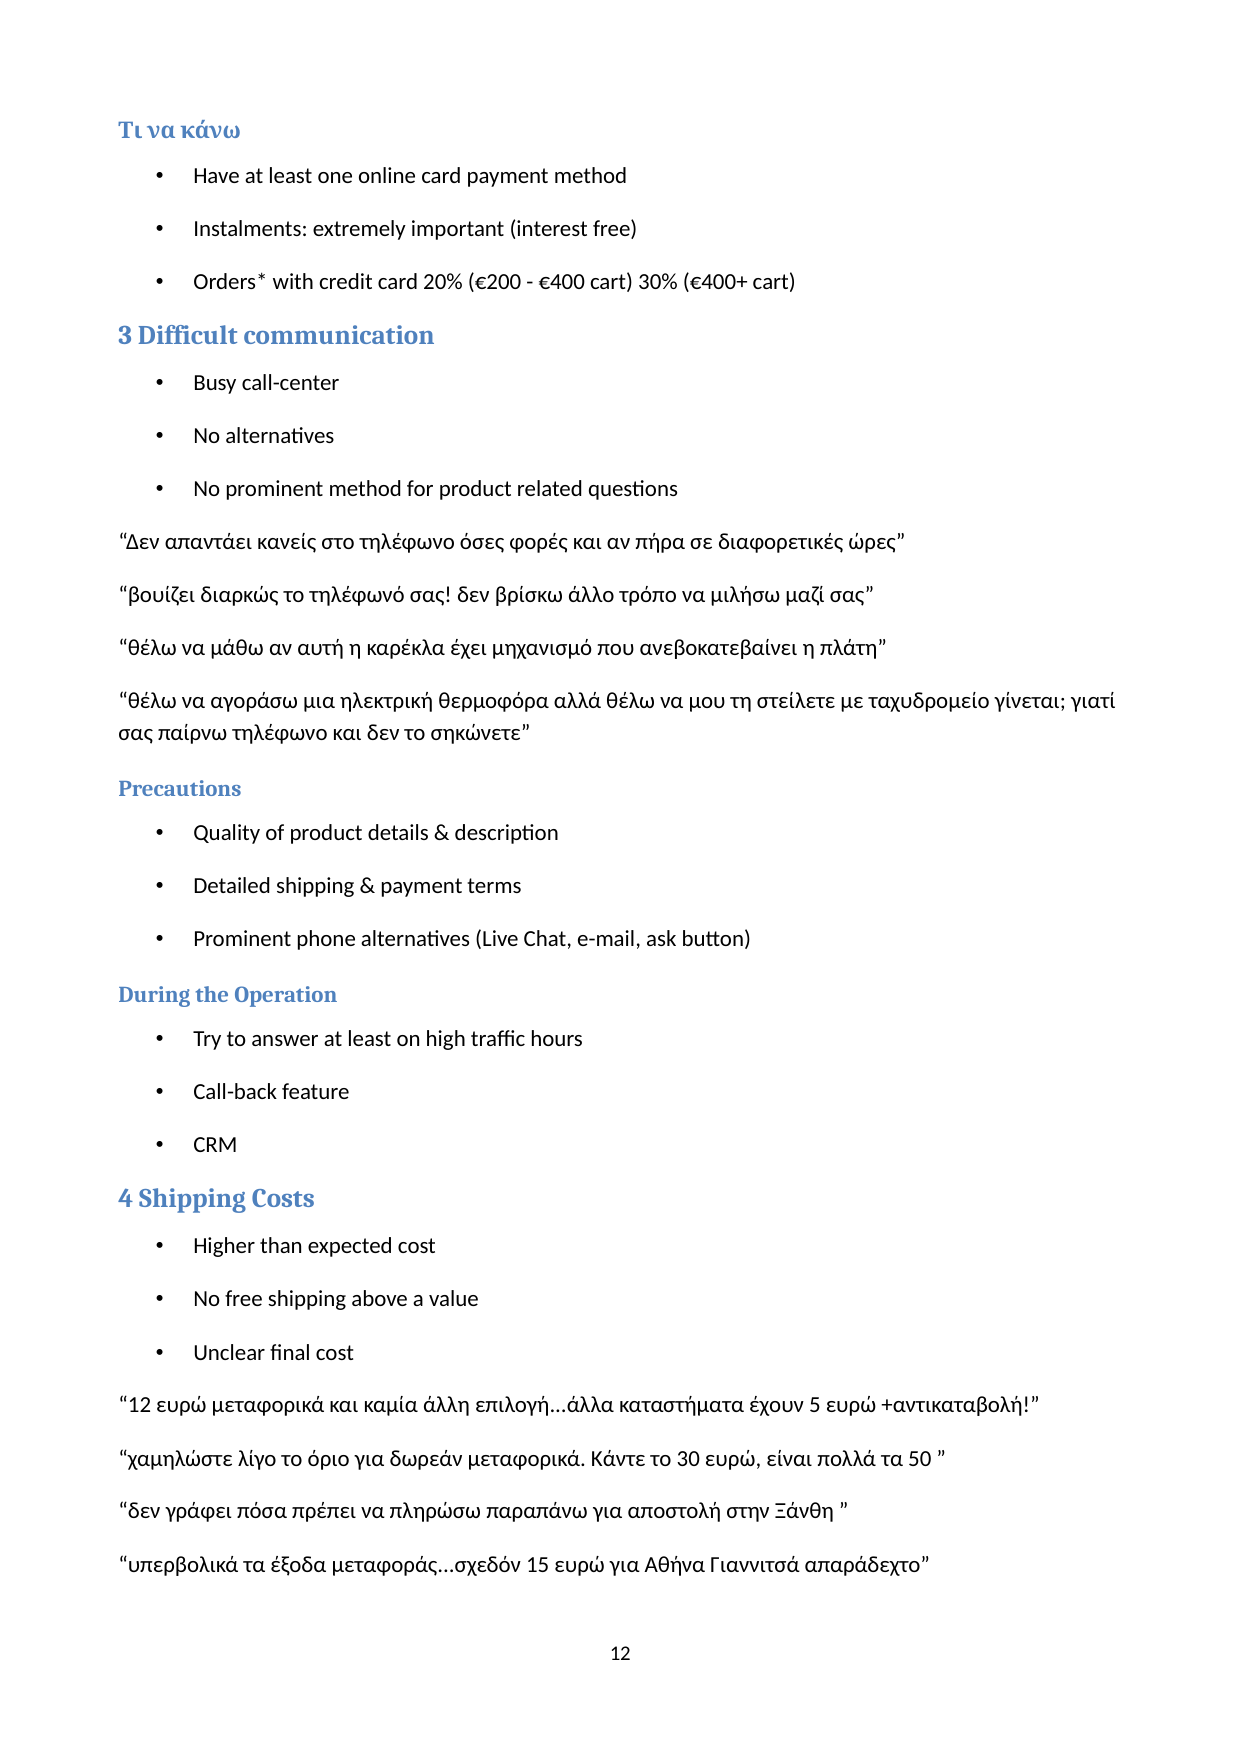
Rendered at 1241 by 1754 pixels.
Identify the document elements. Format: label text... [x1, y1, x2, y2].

list Unclear final cost [156, 1338, 1122, 1366]
text “12 ευρώ μεταφορικά και καμία άλλη επιλογή...άλλα καταστήματα έχουν 5 ευρώ +αντικαταβολή!” [118, 1391, 1122, 1419]
list Prominent phone alternatives (Live Chat, e-mail, ask button) [156, 924, 1122, 952]
subtitle During the Operation [118, 982, 1122, 1008]
text “θέλω να αγοράσω μια ηλεκτρική θερμοφόρα αλλά θέλω να μου τη στείλετε με ταχυδρομείο γίνεται; γιατί σας παίρνω τηλέφωνο και δεν το σηκώνετε” [118, 686, 1122, 746]
subtitle Τι να κάνω [118, 118, 1122, 144]
text “βουίζει διαρκώς το τηλέφωνό σας! δεν βρίσκω άλλο τρόπο να μιλήσω μαζί σας” [118, 580, 1122, 608]
list Busy call-center [156, 368, 1122, 396]
list Quality of product details & description [156, 818, 1122, 846]
list CRM [156, 1130, 1122, 1158]
subtitle Precautions [118, 776, 1122, 802]
text “χαμηλώστε λίγο το όριο για δωρεάν μεταφορικά. Κάντε το 30 ευρώ, είναι πολλά τα 50 ” [118, 1444, 1122, 1472]
list Instalments: extremely important (interest free) [156, 214, 1122, 242]
list Have at least one online card payment method [156, 161, 1122, 189]
list Detailed shipping & payment terms [156, 871, 1122, 899]
text “δεν γράφει πόσα πρέπει να πληρώσω παραπάνω για αποστολή στην Ξάνθη ” [118, 1497, 1122, 1525]
text “θέλω να μάθω αν αυτή η καρέκλα έχει μηχανισμό που ανεβοκατεβαίνει η πλάτη” [118, 633, 1122, 661]
list Call-back feature [156, 1077, 1122, 1105]
list Orders* with credit card 20% (€200 - €400 cart) 30% (€400+ cart) [156, 267, 1122, 295]
subtitle 4 Shipping Costs [118, 1183, 1122, 1214]
subtitle 3 Difficult communication [118, 320, 1122, 351]
text “Δεν απαντάει κανείς στο τηλέφωνο όσες φορές και αν πήρα σε διαφορετικές ώρες” [118, 527, 1122, 555]
list No free shipping above a value [156, 1284, 1122, 1313]
text “υπερβολικά τα έξοδα μεταφοράς...σχεδόν 15 ευρώ για Αθήνα Γιαννιτσά απαράδεχτο” [118, 1550, 1122, 1578]
list Higher than expected cost [156, 1232, 1122, 1259]
list Try to answer at least on high traffic hours [156, 1024, 1122, 1052]
list No prominent method for product related questions [156, 474, 1122, 502]
list No alternatives [156, 421, 1122, 449]
